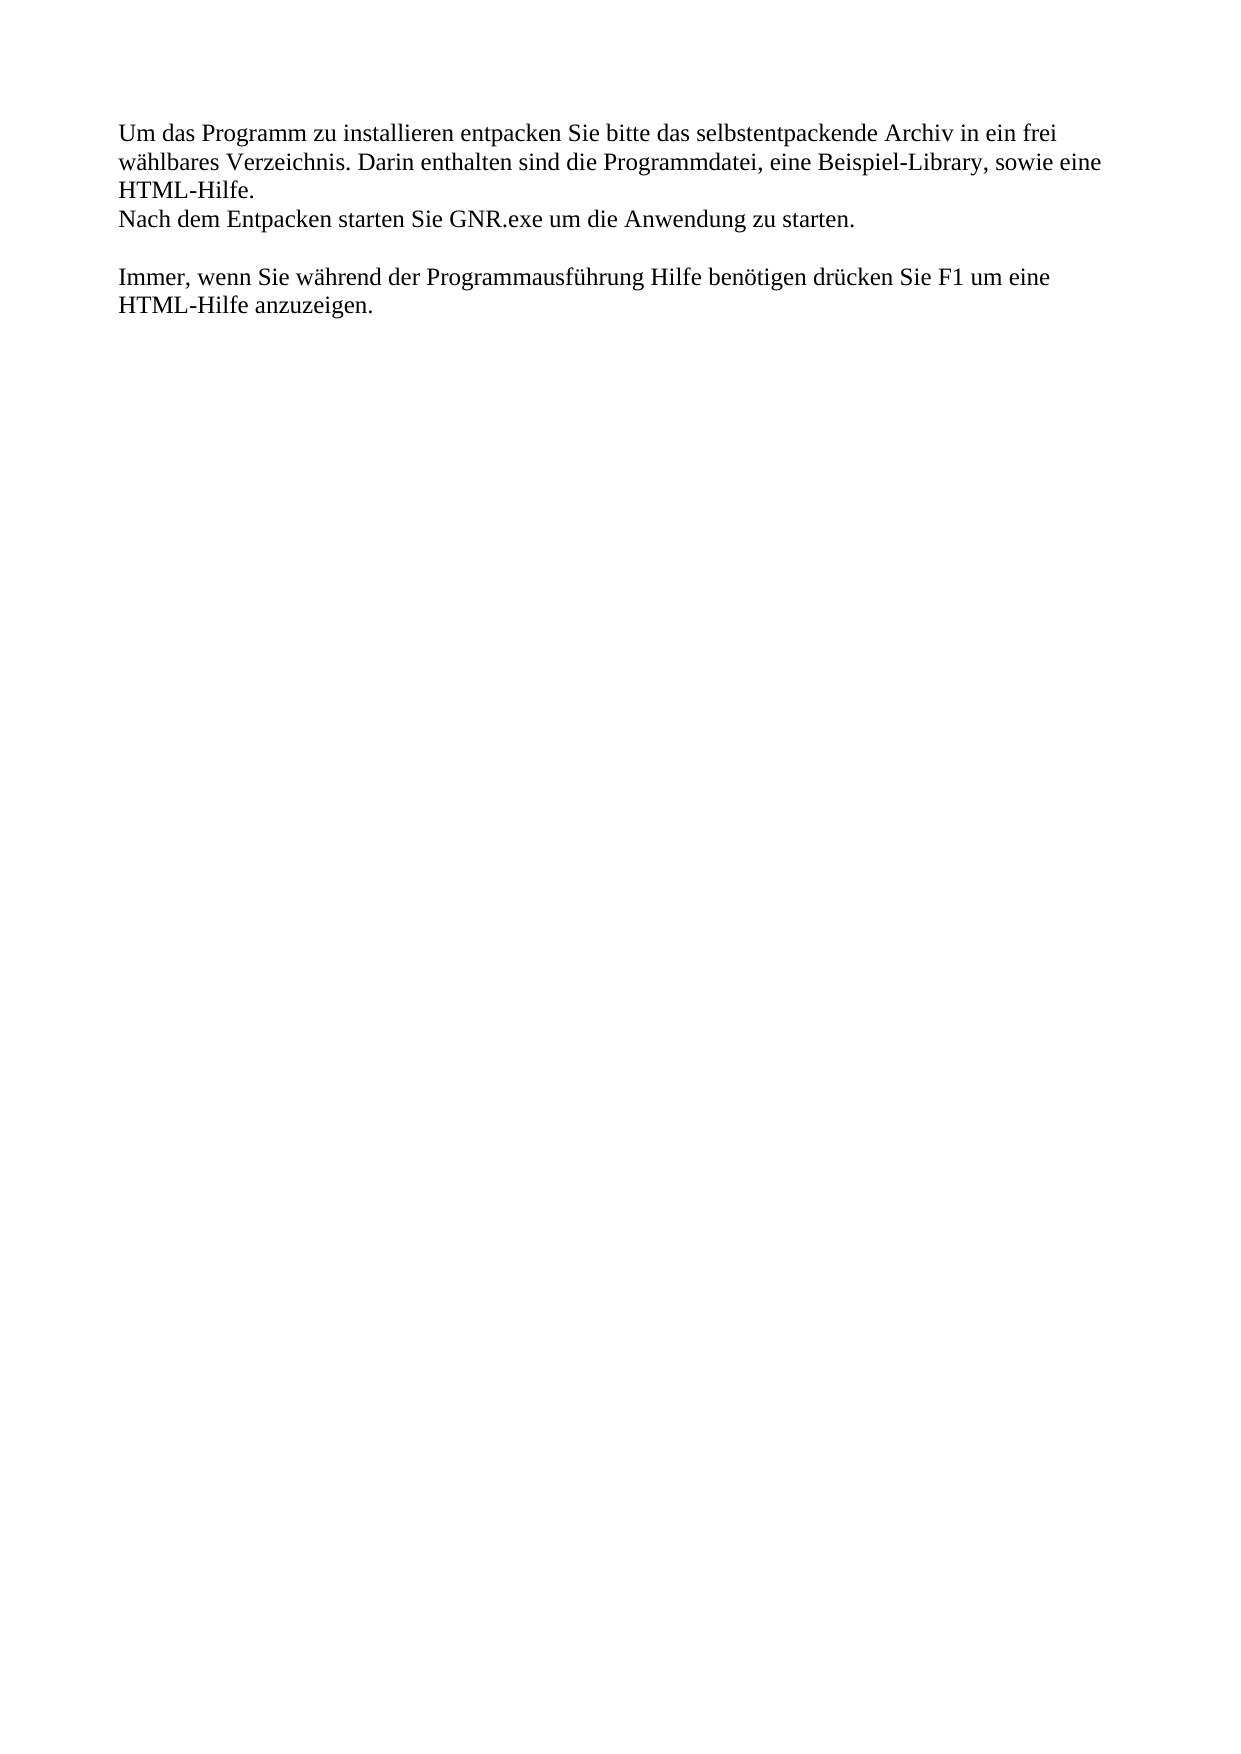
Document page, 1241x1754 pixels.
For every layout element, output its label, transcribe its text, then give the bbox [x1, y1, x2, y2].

text Immer, wenn Sie während der Programmausführung Hilfe benötigen drücken Sie F1 um eine HTML-Hilfe anzuzeigen. [118, 262, 1122, 319]
text Nach dem Entpacken starten Sie GNR.exe um die Anwendung zu starten. [118, 204, 1122, 233]
text Um das Programm zu installieren entpacken Sie bitte das selbstentpackende Archiv in ein frei wählbares Verzeichnis. Darin enthalten sind die Programmdatei, eine Beispiel-Library, sowie eine HTML-Hilfe. [118, 118, 1122, 204]
